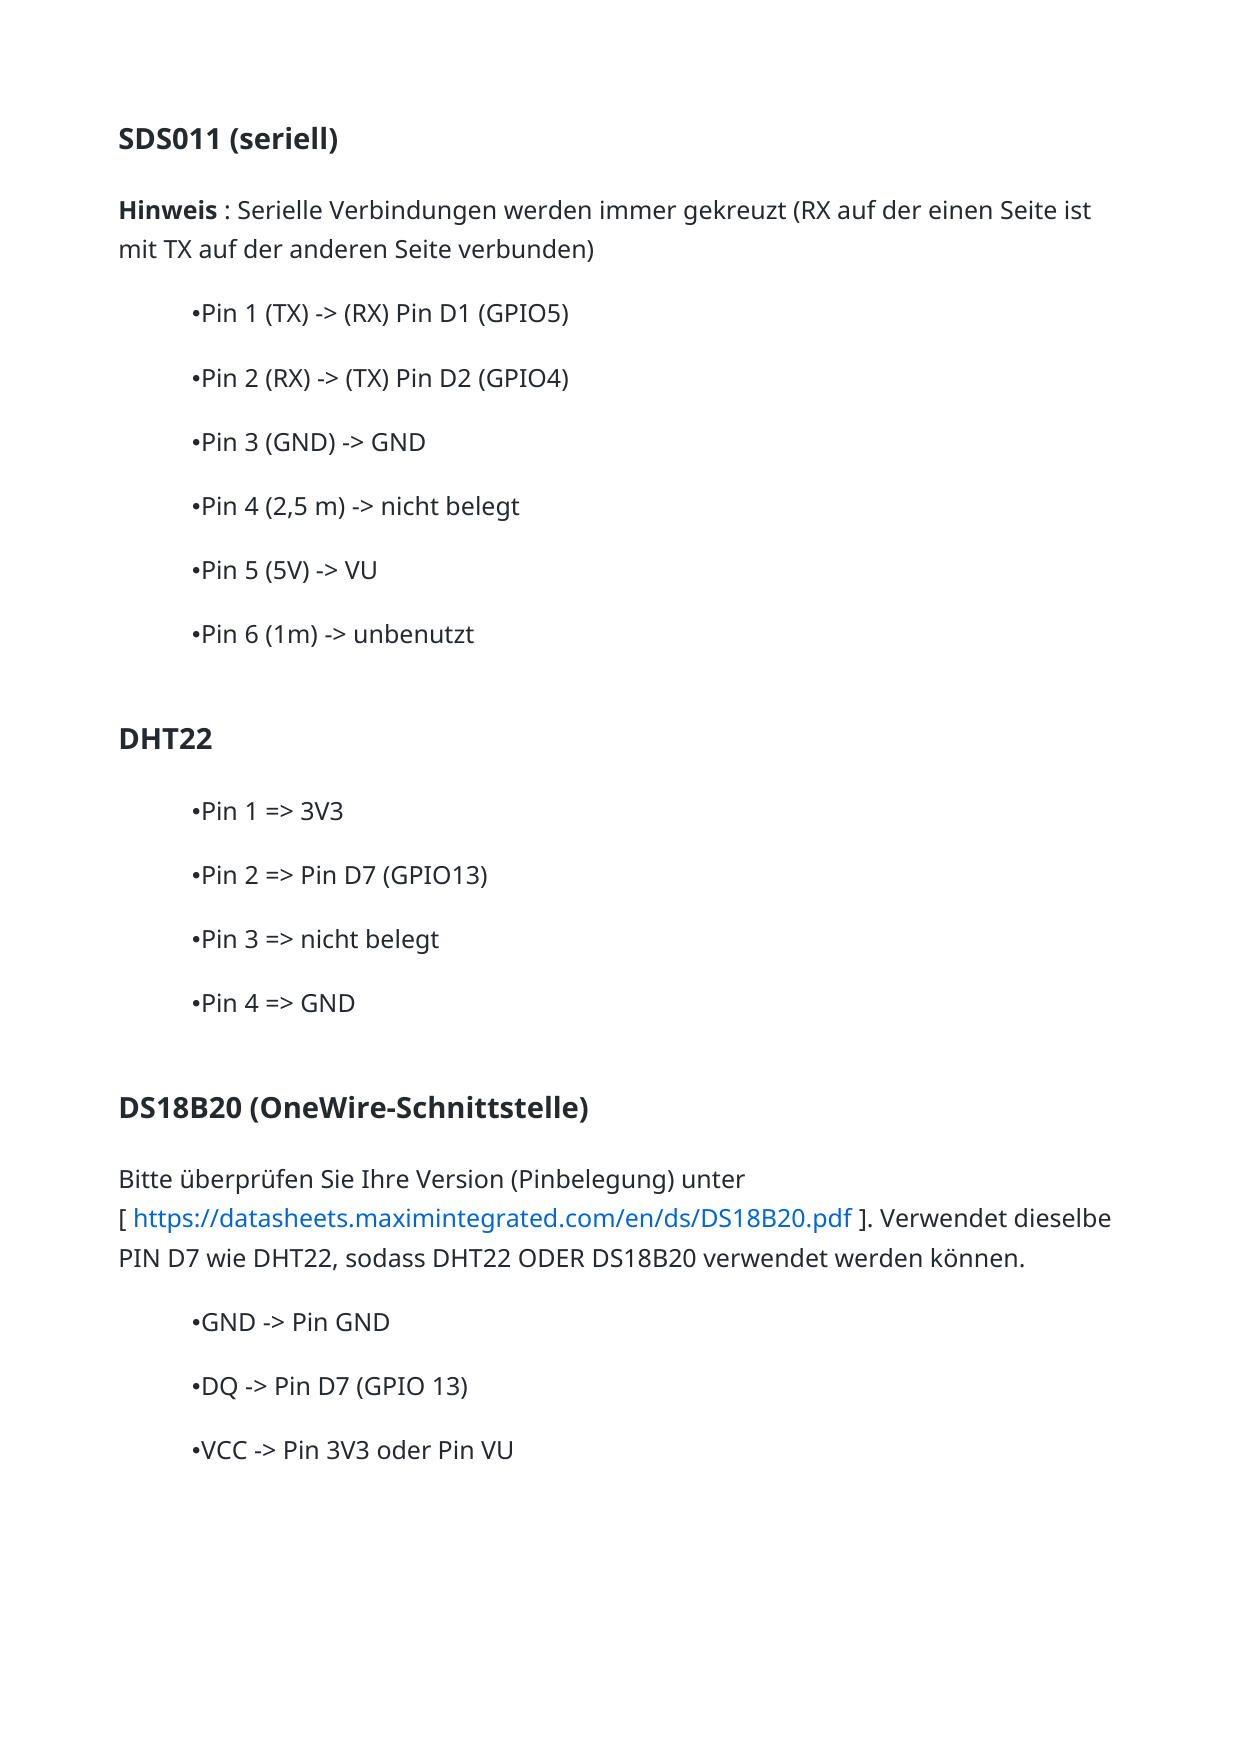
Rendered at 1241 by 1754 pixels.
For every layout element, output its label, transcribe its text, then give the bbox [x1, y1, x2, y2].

list DQ -> Pin D7 (GPIO 13) [118, 1368, 1122, 1403]
text Bitte überprüfen Sie Ihre Version (Pinbelegung) unter [ https://datasheets.maximintegrated.com/en/ds/DS18B20.pdf ]. Verwendet dieselbe PIN D7 wie DHT22, sodass DHT22 ODER DS18B20 verwendet werden können. [118, 1162, 1122, 1274]
list Pin 1 => 3V3 [118, 793, 1122, 827]
list Pin 5 (5V) -> VU [118, 553, 1122, 587]
text Hinweis : Serielle Verbindungen werden immer gekreuzt (RX auf der einen Seite ist mit TX auf der anderen Seite verbunden) [118, 193, 1122, 266]
list Pin 3 (GND) -> GND [118, 424, 1122, 458]
list VCC -> Pin 3V3 oder Pin VU [118, 1433, 1122, 1467]
list Pin 2 => Pin D7 (GPIO13) [118, 857, 1122, 891]
list Pin 6 (1m) -> unbenutzt [118, 617, 1122, 651]
list Pin 1 (TX) -> (RX) Pin D1 (GPIO5) [118, 296, 1122, 330]
list Pin 3 => nicht belegt [118, 921, 1122, 956]
subtitle DS18B20 (OneWire-Schnittstelle) [118, 1087, 1122, 1127]
list Pin 2 (RX) -> (TX) Pin D2 (GPIO4) [118, 360, 1122, 394]
subtitle SDS011 (seriell) [118, 118, 1122, 158]
list Pin 4 (2,5 m) -> nicht belegt [118, 488, 1122, 523]
list Pin 4 => GND [118, 986, 1122, 1020]
subtitle DHT22 [118, 718, 1122, 758]
list GND -> Pin GND [118, 1304, 1122, 1338]
